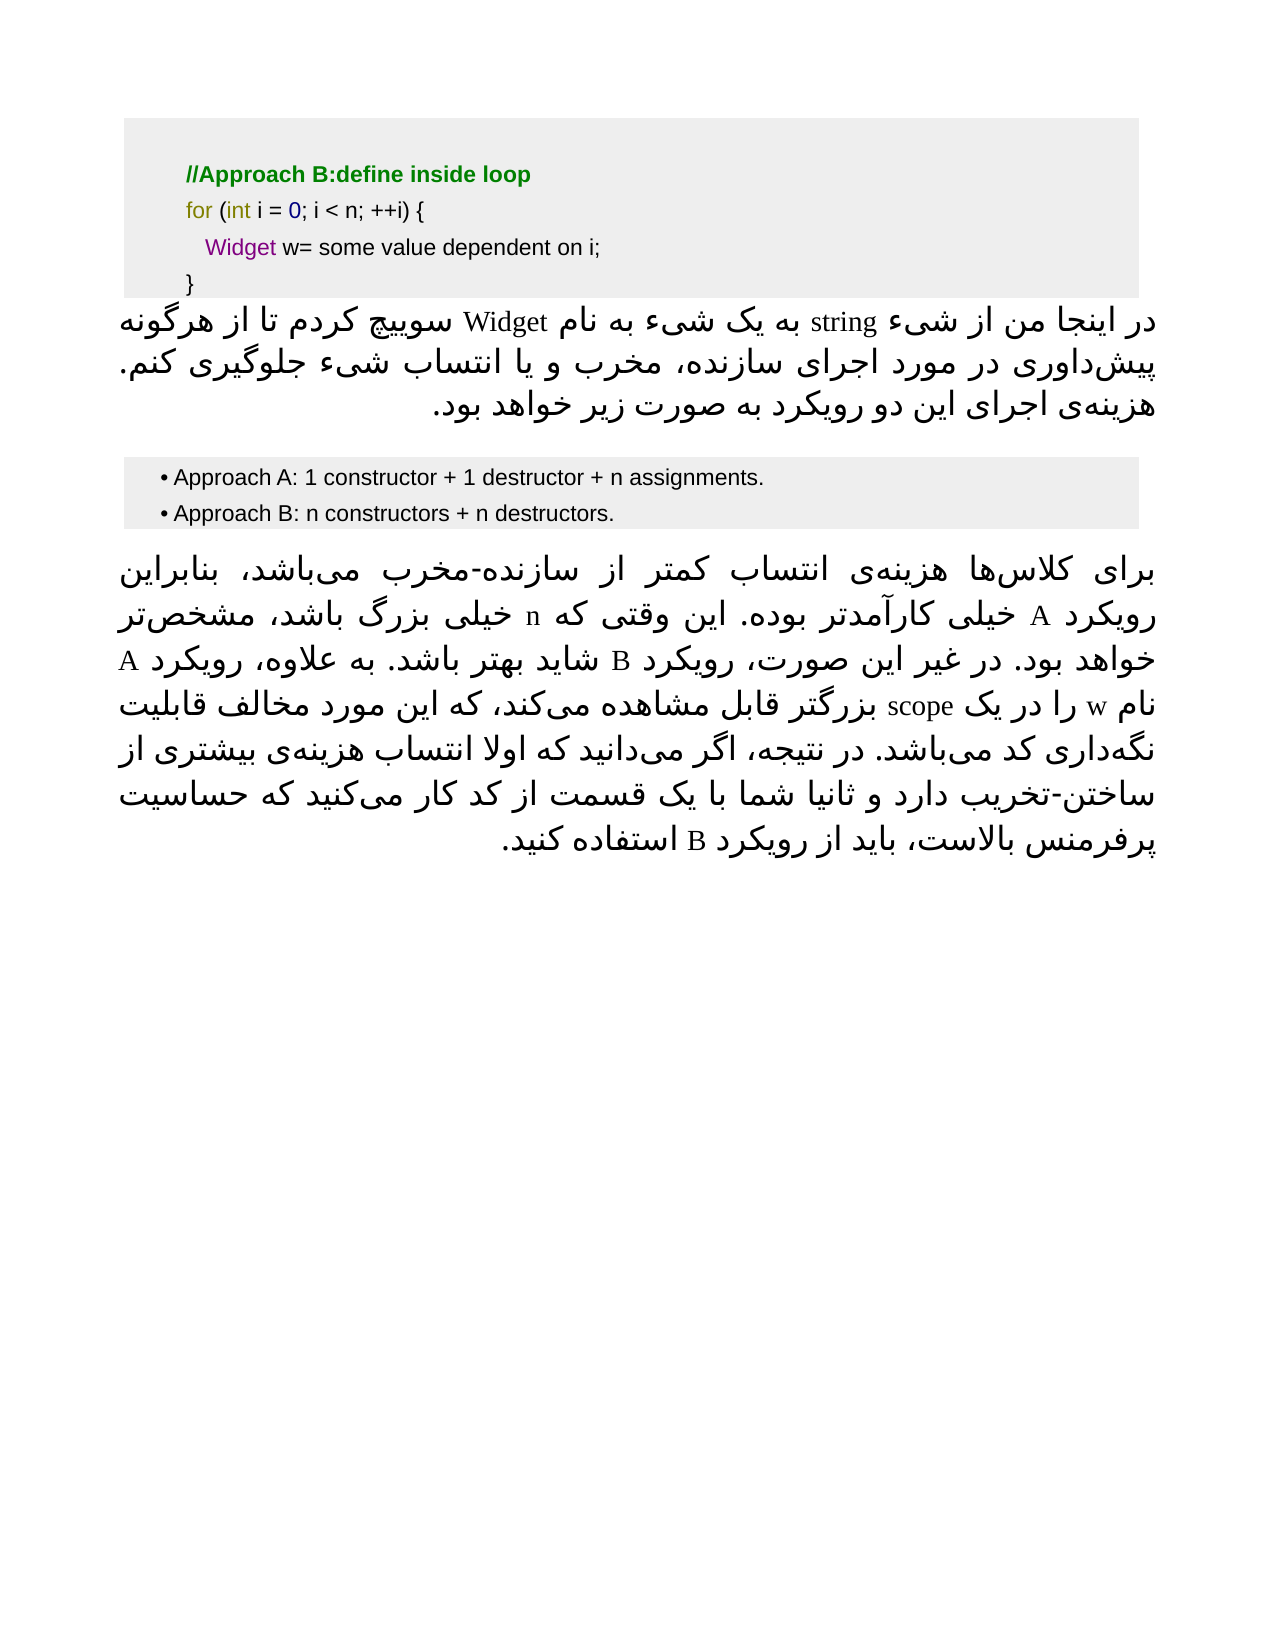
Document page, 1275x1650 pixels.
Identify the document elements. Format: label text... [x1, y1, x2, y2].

text } [124, 262, 1139, 298]
text برای کلاس‌ها هزینه‌ی انتساب کمتر از سازنده-مخرب می‌باشد، بنابراین رویکرد A خیلی کارآمد‌تر بوده. این وقتی که n خیلی بزرگ باشد، مشخص‌تر خواهد بود. در غیر این صورت، رویکرد B شاید بهتر باشد. به علاوه، رویکرد A نام w را در یک scope بزرگتر قابل مشاهده می‌کند، که این مورد مخالف قابلیت نگه‌داری کد می‌باشد. در نتیجه، اگر می‌دانید که اولا انتساب هزینه‌ی بیشتری از ساختن-تخریب دارد و ثانیا شما با یک قسمت از کد کار می‌کنید که حساسیت پرفرمنس بالاست، باید از رویکرد B استفاده کنید. [118, 544, 1157, 859]
text • Approach B: n constructors + n destructors. [124, 493, 1139, 529]
text for (int i = 0; i < n; ++i) { [124, 190, 1139, 226]
text • Approach A: 1 constructor + 1 destructor + n assignments. [124, 457, 1139, 493]
text //Approach B:define inside loop [124, 154, 1139, 190]
text Widget w= some value dependent on i; [124, 226, 1139, 262]
text در اینجا من از شیء string به یک شیء به نام Widget سوییچ کردم تا از هرگونه پیش‌داوری در مورد اجرای سازنده، مخرب و یا انتساب شیء جلوگیری کنم. هزینه‌ی اجرای این دو رویکرد به صورت زیر خواهد بود. [118, 298, 1157, 424]
